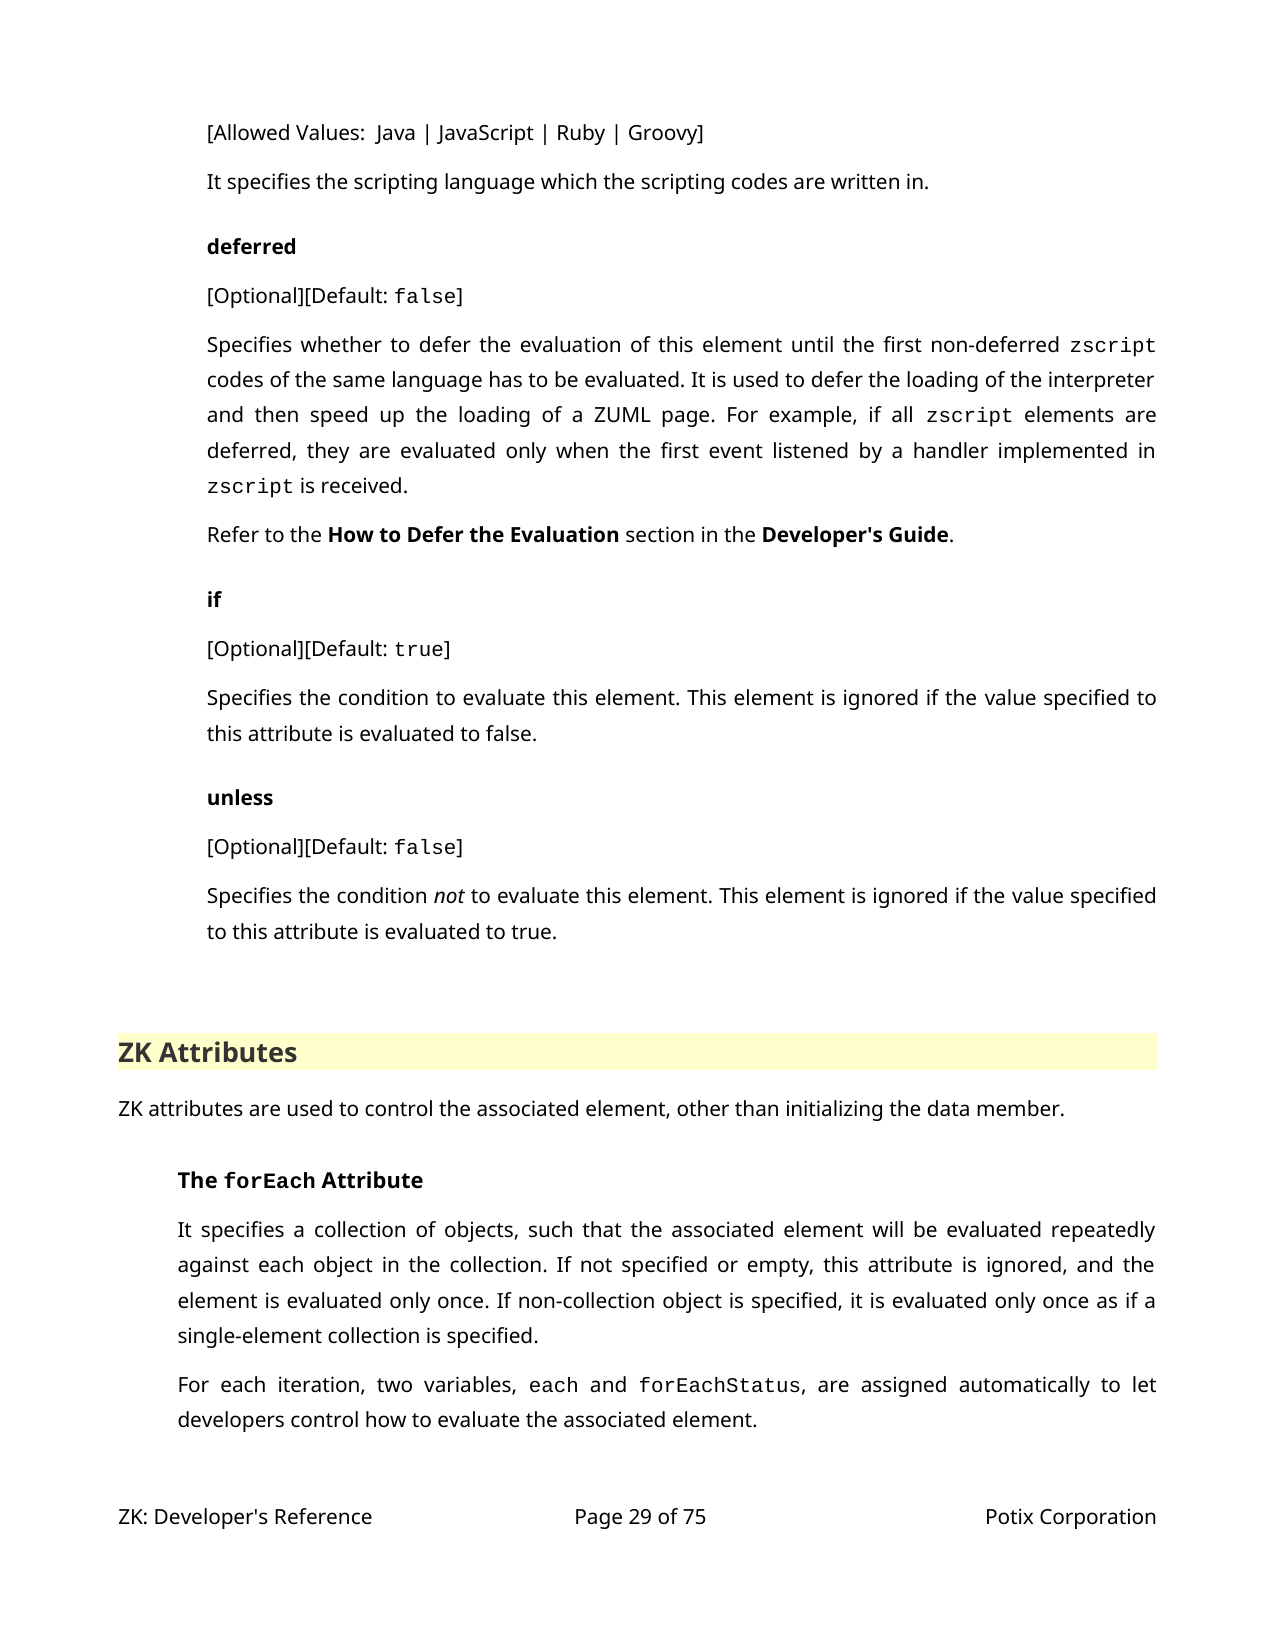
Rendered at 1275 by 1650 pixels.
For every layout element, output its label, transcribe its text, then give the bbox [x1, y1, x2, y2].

text Specifies the condition not to evaluate this element. This element is ignored if the value specified to this attribute is evaluated to true. [207, 882, 1157, 945]
text It specifies a collection of objects, such that the associated element will be evaluated repeatedly against each object in the collection. If not specified or empty, this attribute is ignored, and the element is evaluated only once. If non-collection object is specified, it is evaluated only once as if a single-element collection is specified. [177, 1215, 1157, 1349]
text Refer to the How to Defer the Evaluation section in the Developer's Guide. [207, 521, 1157, 549]
text [Optional][Default: false] [207, 832, 1157, 861]
text [Allowed Values: Java | JavaScript | Ruby | Groovy] [207, 118, 1157, 146]
subtitle if [207, 585, 1157, 614]
text [Optional][Default: true] [207, 634, 1157, 663]
text Specifies the condition to evaluate this element. This element is ignored if the value specified to this attribute is evaluated to false. [207, 683, 1157, 747]
subtitle The forEach Attribute [177, 1165, 1157, 1195]
text [Optional][Default: false] [207, 281, 1157, 309]
text Specifies whether to defer the evaluation of this element until the first non-deferred zscript codes of the same language has to be evaluated. It is used to defer the loading of the interpreter and then speed up the loading of a ZUML page. For example, if all zscript elements are deferred, they are evaluated only when the first event listened by a handler implemented in zscript is received. [207, 330, 1157, 500]
subtitle deferred [207, 232, 1157, 260]
text It specifies the scripting language which the scripting codes are written in. [207, 167, 1157, 195]
text For each iteration, two variables, each and forEachStatus, are assigned automatically to let developers control how to evaluate the associated element. [177, 1370, 1157, 1434]
subtitle ZK Attributes [118, 1033, 1157, 1070]
subtitle unless [207, 783, 1157, 812]
text ZK attributes are used to control the associated element, other than initializing the data member. [118, 1094, 1157, 1122]
